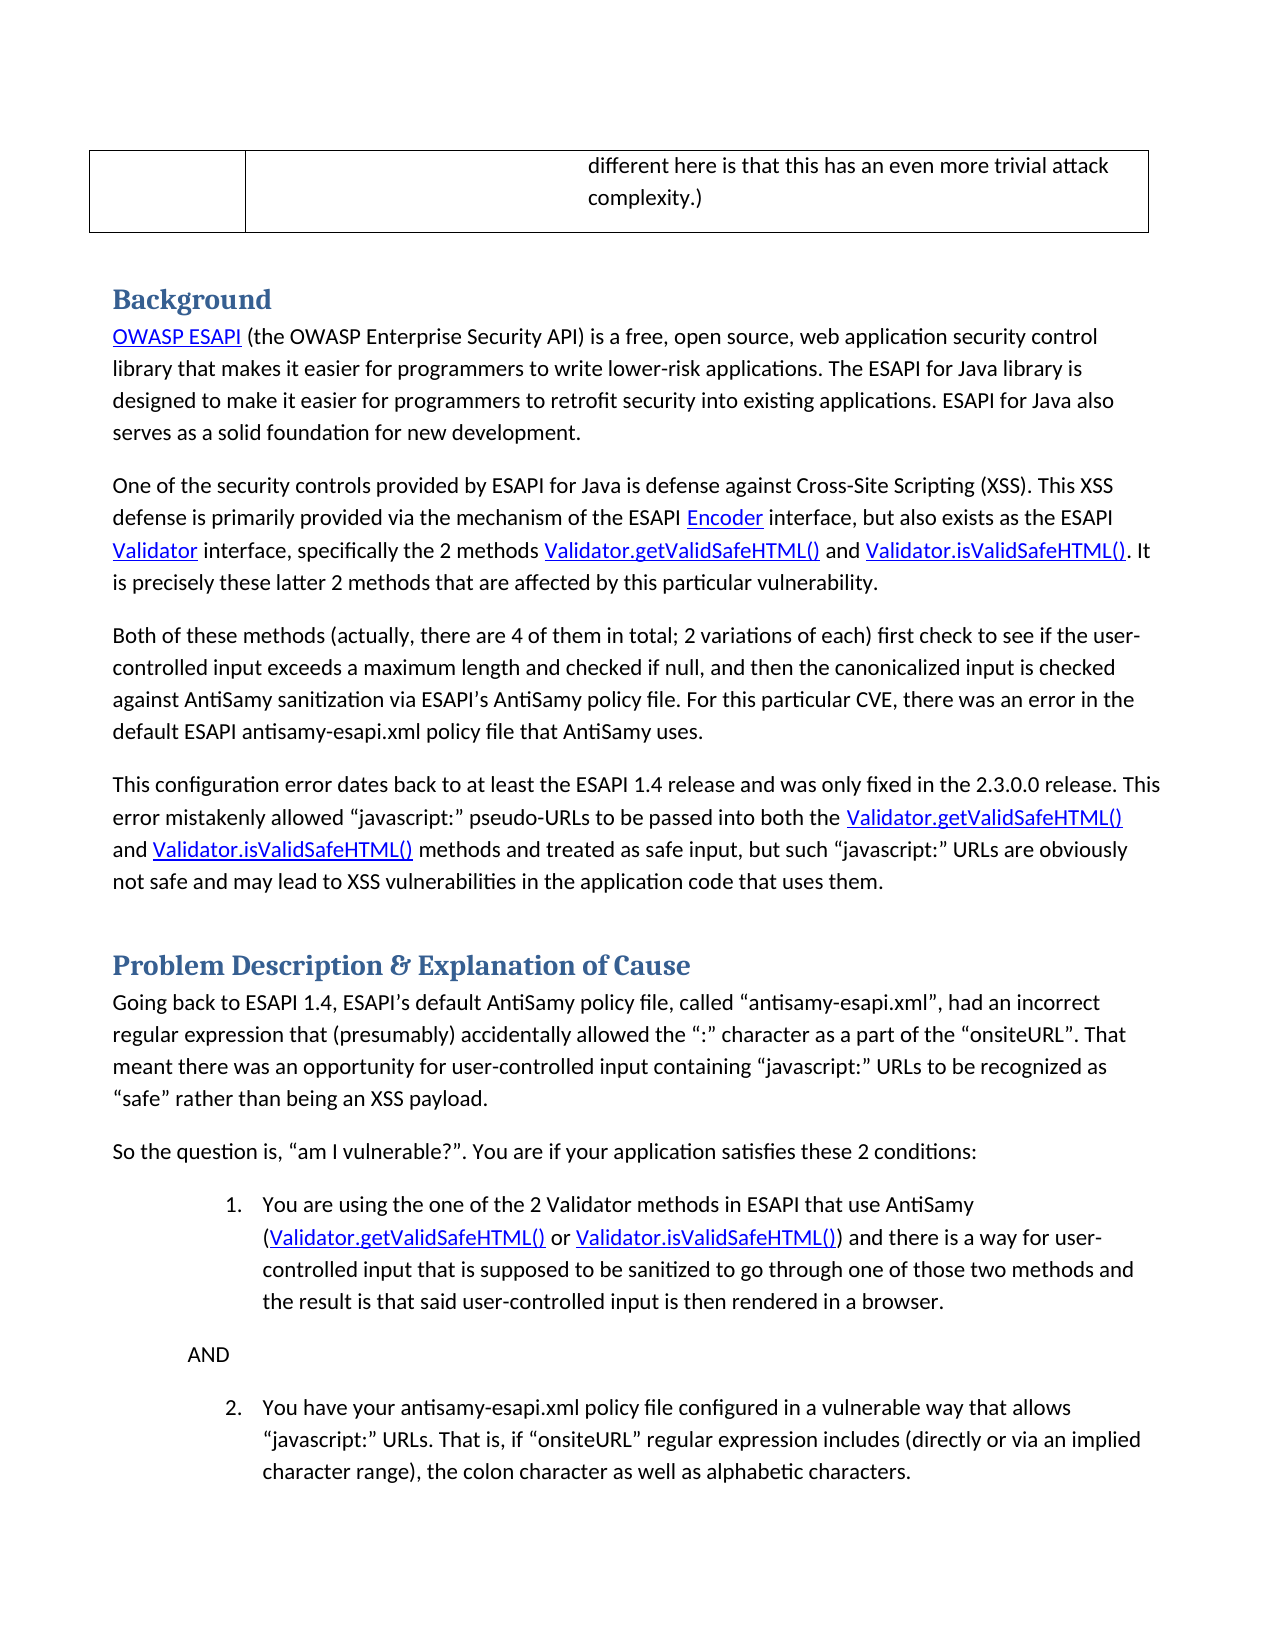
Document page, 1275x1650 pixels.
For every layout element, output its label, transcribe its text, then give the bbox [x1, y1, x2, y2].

text OWASP ESAPI (the OWASP Enterprise Security API) is a free, open source, web application security control library that makes it easier for programmers to write lower-risk applications. The ESAPI for Java library is designed to make it easier for programmers to retrofit security into existing applications. ESAPI for Java also serves as a solid foundation for new development. [112, 322, 1162, 446]
text Both of these methods (actually, there are 4 of them in total; 2 variations of each) first check to see if the user-controlled input exceeds a maximum length and checked if null, and then the canonicalized input is checked against AntiSamy sanitization via ESAPI’s AntiSamy policy file. For this particular CVE, there was an error in the default ESAPI antisamy-esapi.xml policy file that AntiSamy uses. [112, 621, 1162, 746]
subtitle Background [112, 283, 1162, 317]
list You are using the one of the 2 Validator methods in ESAPI that use AntiSamy (Validator.getValidSafeHTML() or Validator.isValidSafeHTML()) and there is a way for user-controlled input that is supposed to be sanitized to go through one of those two methods and the result is that said user-controlled input is then rendered in a browser. [225, 1190, 1162, 1315]
text So the question is, “am I vulnerable?”. You are if your application satisfies these 2 conditions: [112, 1137, 1162, 1165]
table_cell [90, 151, 245, 232]
text AND [187, 1340, 1162, 1368]
subtitle Problem Description & Explanation of Cause [112, 949, 1162, 983]
text One of the security controls provided by ESAPI for Java is defense against Cross-Site Scripting (XSS). This XSS defense is primarily provided via the mechanism of the ESAPI Encoder interface, but also exists as the ESAPI Validator interface, specifically the 2 methods Validator.getValidSafeHTML() and Validator.isValidSafeHTML(). It is precisely these latter 2 methods that are affected by this particular vulnerability. [112, 471, 1162, 596]
table_cell [246, 151, 257, 232]
list You have your antisamy-esapi.xml policy file configured in a vulnerable way that allows “javascript:” URLs. That is, if “onsiteURL” regular expression includes (directly or via an implied character range), the colon character as well as alphabetic characters. [225, 1393, 1162, 1485]
table_cell [257, 151, 577, 232]
table_cell different here is that this has an even more trivial attack complexity.) [577, 151, 1138, 232]
text Going back to ESAPI 1.4, ESAPI’s default AntiSamy policy file, called “antisamy-esapi.xml”, had an incorrect regular expression that (presumably) accidentally allowed the “:” character as a part of the “onsiteURL”. That meant there was an opportunity for user-controlled input containing “javascript:” URLs to be recognized as “safe” rather than being an XSS payload. [112, 988, 1162, 1112]
table_cell [1138, 151, 1148, 232]
text This configuration error dates back to at least the ESAPI 1.4 release and was only fixed in the 2.3.0.0 release. This error mistakenly allowed “javascript:” pseudo-URLs to be passed into both the Validator.getValidSafeHTML() and Validator.isValidSafeHTML() methods and treated as safe input, but such “javascript:” URLs are obviously not safe and may lead to XSS vulnerabilities in the application code that uses them. [112, 771, 1162, 895]
